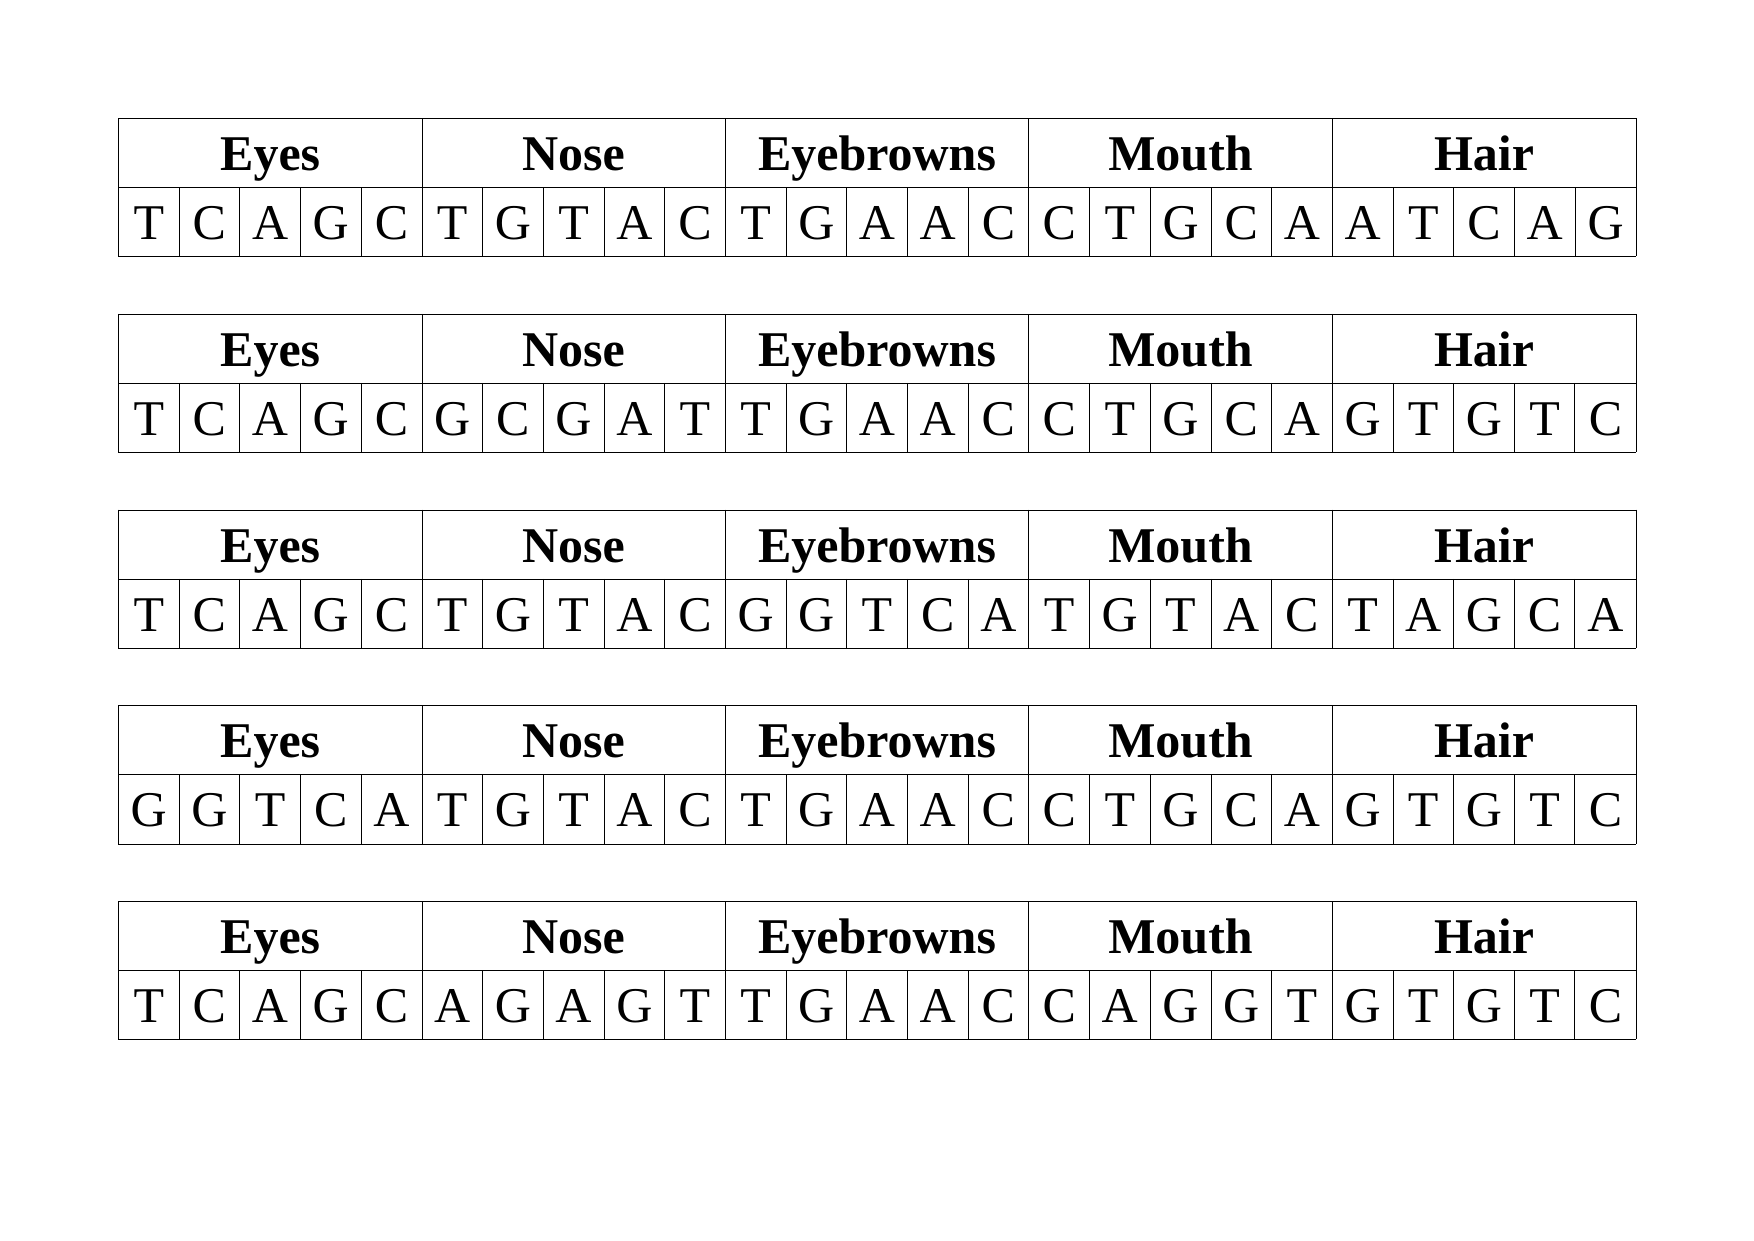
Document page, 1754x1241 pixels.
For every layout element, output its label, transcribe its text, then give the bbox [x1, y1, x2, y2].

table_cell T [847, 580, 907, 648]
table_header Hair [1333, 511, 1636, 579]
table_cell C [665, 580, 725, 648]
table_cell G [1576, 188, 1636, 256]
table_cell T [1029, 580, 1089, 648]
table_cell A [969, 580, 1028, 648]
table_header Eyebrowns [726, 315, 1028, 383]
table_cell C [180, 971, 239, 1039]
table_cell C [180, 384, 239, 452]
table_cell G [1333, 971, 1393, 1039]
table_cell T [726, 384, 786, 452]
table_cell C [1029, 188, 1089, 256]
table_cell C [1212, 188, 1271, 256]
table_header Nose [423, 315, 725, 383]
table_cell C [1029, 775, 1089, 843]
table_cell T [119, 384, 179, 452]
table_cell T [119, 188, 179, 256]
table_cell G [1151, 775, 1211, 843]
table_cell G [1454, 775, 1514, 843]
table_cell C [362, 580, 422, 648]
table_header Hair [1333, 902, 1636, 970]
table_cell A [240, 384, 300, 452]
table_cell A [1272, 775, 1332, 843]
table_header Eyebrowns [726, 902, 1028, 970]
table_cell C [1029, 384, 1089, 452]
table_cell A [908, 971, 968, 1039]
table_cell G [787, 384, 846, 452]
table_cell G [726, 580, 786, 648]
table_header Eyes [119, 119, 422, 187]
table_header Eyes [119, 315, 422, 383]
table_cell A [1272, 188, 1332, 256]
table_cell C [969, 775, 1028, 843]
table_cell G [483, 188, 543, 256]
table_cell G [1151, 971, 1211, 1039]
table_cell C [362, 384, 422, 452]
table_cell G [301, 188, 361, 256]
table_cell C [1029, 971, 1089, 1039]
table_cell G [483, 775, 543, 843]
table_cell A [1090, 971, 1150, 1039]
table_cell A [1515, 188, 1575, 256]
table_cell T [1515, 971, 1574, 1039]
table_cell G [301, 384, 361, 452]
table_cell T [544, 775, 604, 843]
table_cell T [1272, 971, 1332, 1039]
table_cell G [605, 971, 664, 1039]
table_cell T [544, 188, 604, 256]
table_cell A [847, 384, 907, 452]
table_cell T [119, 971, 179, 1039]
table_cell C [969, 971, 1028, 1039]
table_cell A [605, 580, 664, 648]
table_cell A [1394, 580, 1453, 648]
table_cell G [483, 971, 543, 1039]
table_header Nose [423, 706, 725, 774]
table_cell A [908, 188, 968, 256]
table_header Hair [1333, 315, 1636, 383]
table_cell A [1333, 188, 1393, 256]
table_cell T [1333, 580, 1393, 648]
table_header Mouth [1029, 119, 1332, 187]
table_cell T [1394, 384, 1453, 452]
table_cell T [423, 775, 482, 843]
table_cell G [1454, 384, 1514, 452]
table_cell A [1272, 384, 1332, 452]
table_cell A [240, 188, 300, 256]
table_header Mouth [1029, 706, 1332, 774]
table_cell C [665, 188, 725, 256]
table_cell T [1394, 188, 1453, 256]
table_header Eyes [119, 706, 422, 774]
table_cell G [1151, 384, 1211, 452]
table_cell G [1212, 971, 1271, 1039]
table_cell A [1575, 580, 1636, 648]
table_cell C [362, 188, 422, 256]
table_cell A [847, 188, 907, 256]
table_cell A [908, 384, 968, 452]
table_cell G [423, 384, 482, 452]
table_cell C [1212, 775, 1271, 843]
table_cell G [1454, 580, 1514, 648]
table_cell T [1394, 775, 1453, 843]
table_cell A [847, 775, 907, 843]
table_cell G [301, 971, 361, 1039]
table_header Nose [423, 902, 725, 970]
table_cell C [1272, 580, 1332, 648]
table_cell C [483, 384, 543, 452]
table_cell T [423, 580, 482, 648]
table_cell T [665, 971, 725, 1039]
table_cell T [1090, 775, 1150, 843]
table_header Nose [423, 119, 725, 187]
table_cell C [969, 188, 1028, 256]
table_cell C [301, 775, 361, 843]
table_cell G [119, 775, 179, 843]
table_cell C [1212, 384, 1271, 452]
table_cell G [1454, 971, 1514, 1039]
table_cell T [1090, 188, 1150, 256]
table_cell C [362, 971, 422, 1039]
table_cell T [665, 384, 725, 452]
table_cell G [787, 971, 846, 1039]
table_header Eyebrowns [726, 706, 1028, 774]
table_cell A [423, 971, 482, 1039]
table_cell T [119, 580, 179, 648]
table_cell G [1333, 384, 1393, 452]
table_cell A [605, 775, 664, 843]
table_header Hair [1333, 706, 1636, 774]
table_cell T [1515, 384, 1574, 452]
table_cell G [483, 580, 543, 648]
table_cell C [1515, 580, 1574, 648]
table_cell T [726, 188, 786, 256]
table_cell G [180, 775, 239, 843]
table_header Eyebrowns [726, 119, 1028, 187]
table_header Mouth [1029, 511, 1332, 579]
table_cell G [787, 775, 846, 843]
table_cell A [240, 580, 300, 648]
table_cell T [1515, 775, 1574, 843]
table_header Eyebrowns [726, 511, 1028, 579]
table_cell G [787, 580, 846, 648]
table_cell T [544, 580, 604, 648]
table_cell T [1394, 971, 1453, 1039]
table_cell A [1212, 580, 1271, 648]
table_cell G [787, 188, 846, 256]
table_cell C [180, 580, 239, 648]
table_cell G [1090, 580, 1150, 648]
table_header Mouth [1029, 315, 1332, 383]
table_cell G [301, 580, 361, 648]
table_cell A [605, 384, 664, 452]
table_cell A [908, 775, 968, 843]
table_cell C [1454, 188, 1514, 256]
table_cell C [1575, 775, 1636, 843]
table_cell C [1575, 971, 1636, 1039]
table_cell C [180, 188, 239, 256]
table_cell C [1575, 384, 1636, 452]
table_cell G [1151, 188, 1211, 256]
table_cell G [544, 384, 604, 452]
table_header Eyes [119, 902, 422, 970]
table_cell T [1151, 580, 1211, 648]
table_header Hair [1333, 119, 1636, 187]
table_cell A [605, 188, 664, 256]
table_cell T [1090, 384, 1150, 452]
table_cell G [1333, 775, 1393, 843]
table_cell C [969, 384, 1028, 452]
table_cell T [726, 775, 786, 843]
table_cell T [423, 188, 482, 256]
table_header Mouth [1029, 902, 1332, 970]
table_cell C [665, 775, 725, 843]
table_cell A [847, 971, 907, 1039]
table_header Eyes [119, 511, 422, 579]
table_cell T [726, 971, 786, 1039]
table_cell A [362, 775, 422, 843]
table_cell C [908, 580, 968, 648]
table_cell T [240, 775, 300, 843]
table_cell A [240, 971, 300, 1039]
table_header Nose [423, 511, 725, 579]
table_cell A [544, 971, 604, 1039]
